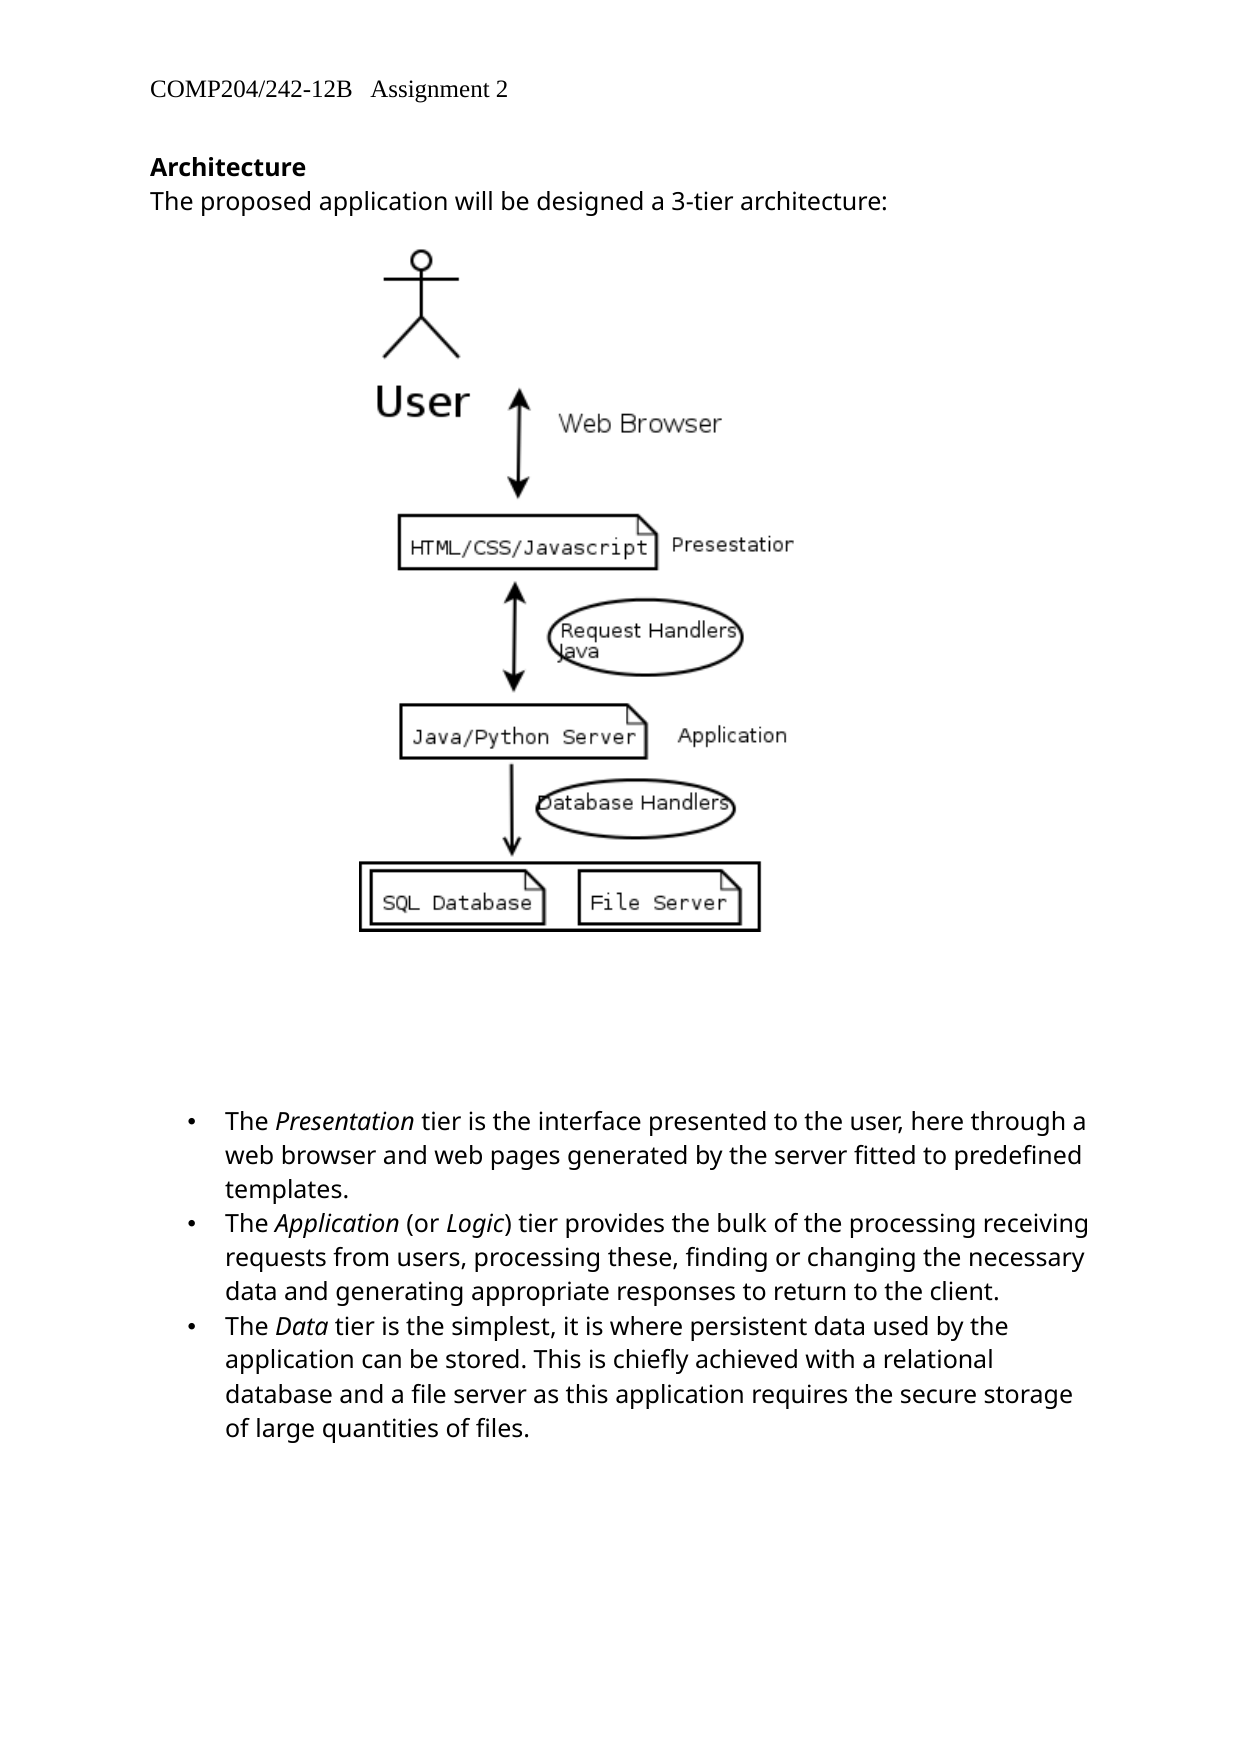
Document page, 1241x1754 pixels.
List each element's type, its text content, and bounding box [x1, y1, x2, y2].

text Architecture [150, 150, 1090, 184]
text The proposed application will be designed a 3-tier architecture: [150, 184, 1090, 218]
picture [359, 232, 794, 932]
list The Application (or Logic) tier provides the bulk of the processing receiving requests from users, processing these, finding or changing the necessary data and generating appropriate responses to return to the client. [187, 1206, 1090, 1308]
list The Presentation tier is the interface presented to the user, here through a web browser and web pages generated by the server fitted to predefined templates. [187, 1104, 1090, 1206]
list The Data tier is the simplest, it is where persistent data used by the application can be stored. This is chiefly achieved with a relational database and a file server as this application requires the secure storage of large quantities of files. [187, 1308, 1090, 1444]
